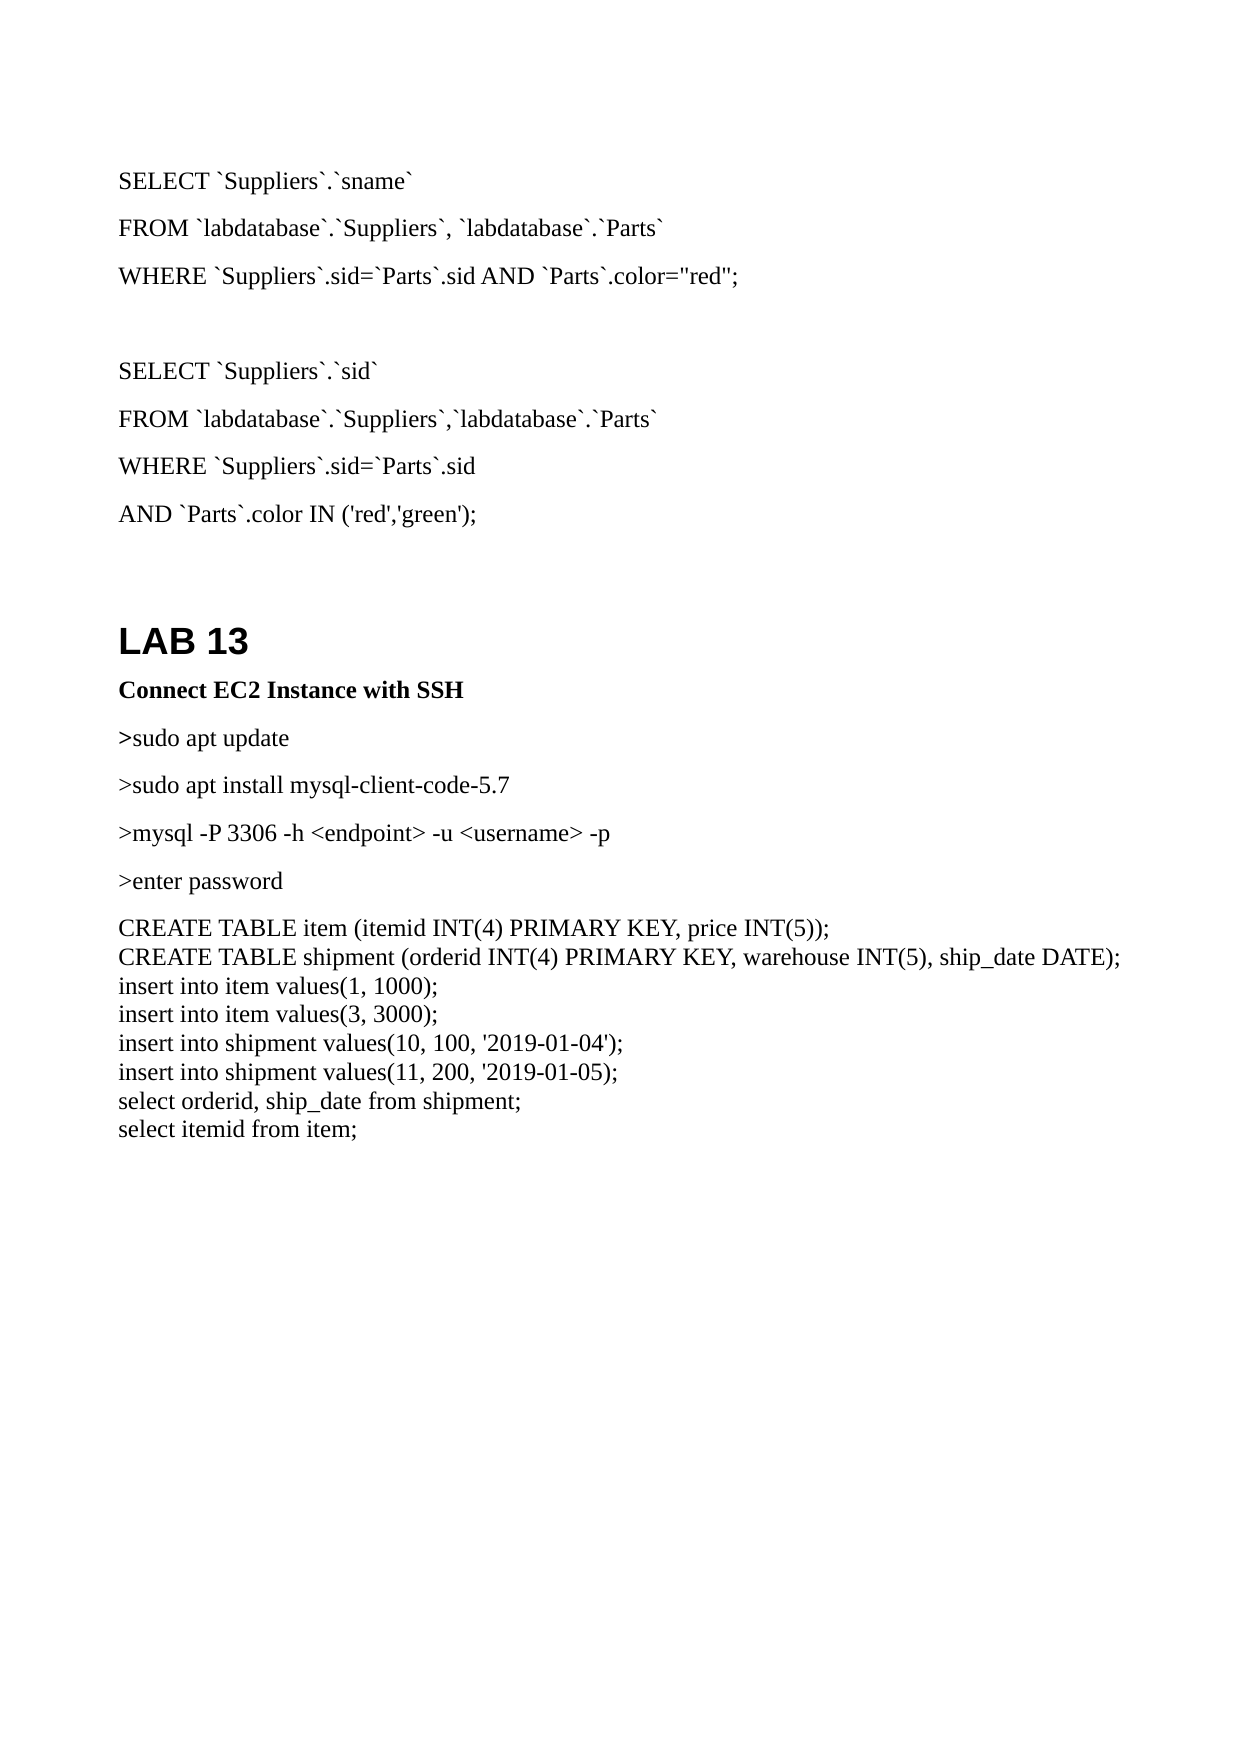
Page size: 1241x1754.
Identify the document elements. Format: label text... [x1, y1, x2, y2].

text SELECT `Suppliers`.`sname` [118, 166, 1122, 194]
text CREATE TABLE shipment (orderid INT(4) PRIMARY KEY, warehouse INT(5), ship_date DATE); [118, 942, 1122, 971]
text >sudo apt update [118, 723, 1122, 752]
text select itemid from item; [118, 1114, 1122, 1143]
text select orderid, ship_date from shipment; [118, 1086, 1122, 1114]
text FROM `labdatabase`.`Suppliers`, `labdatabase`.`Parts` [118, 213, 1122, 242]
text >sudo apt install mysql-client-code-5.7 [118, 771, 1122, 799]
text SELECT `Suppliers`.`sid` [118, 356, 1122, 385]
text FROM `labdatabase`.`Suppliers`,`labdatabase`.`Parts` [118, 404, 1122, 432]
text AND `Parts`.color IN ('red','green'); [118, 499, 1122, 528]
text insert into item values(1, 1000); [118, 971, 1122, 999]
subtitle LAB 13 [118, 619, 1122, 663]
text insert into item values(3, 3000); [118, 999, 1122, 1028]
text insert into shipment values(10, 100, '2019-01-04'); [118, 1028, 1122, 1057]
text CREATE TABLE item (itemid INT(4) PRIMARY KEY, price INT(5)); [118, 913, 1122, 942]
text >enter password [118, 866, 1122, 894]
text insert into shipment values(11, 200, '2019-01-05); [118, 1057, 1122, 1086]
text Connect EC2 Instance with SSH [118, 675, 1122, 704]
text >mysql -P 3306 -h <endpoint> -u <username> -p [118, 818, 1122, 847]
text WHERE `Suppliers`.sid=`Parts`.sid AND `Parts`.color="red"; [118, 261, 1122, 290]
text WHERE `Suppliers`.sid=`Parts`.sid [118, 451, 1122, 480]
